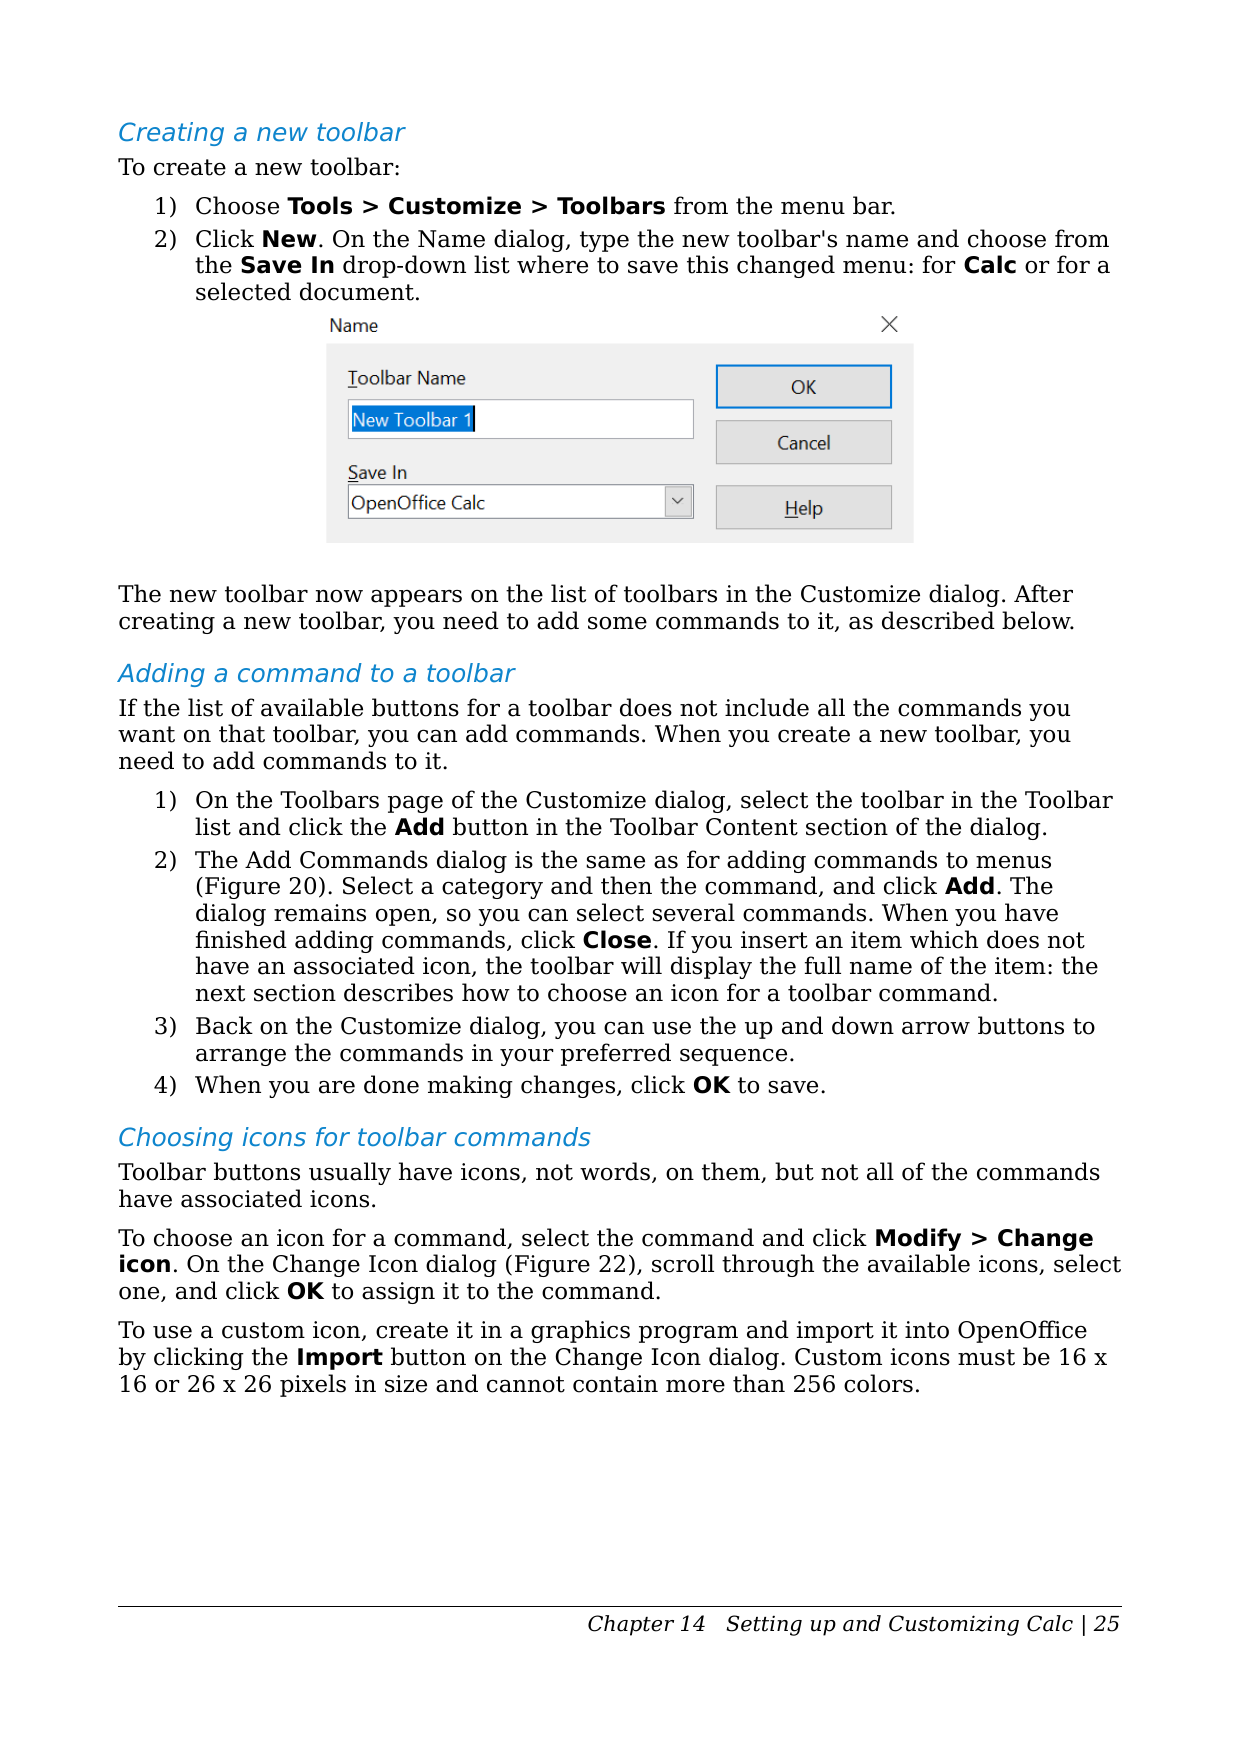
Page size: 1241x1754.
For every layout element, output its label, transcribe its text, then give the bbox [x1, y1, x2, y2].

text If the list of available buttons for a toolbar does not include all the commands you want on that toolbar, you can add commands. When you create a new toolbar, you need to add commands to it. [118, 695, 1122, 775]
subtitle Adding a command to a toolbar [118, 659, 1122, 688]
list Back on the Customize dialog, you can use the up and down arrow buttons to arrange the commands in your preferred sequence. [177, 1013, 1122, 1066]
text To create a new toolbar: [118, 154, 1122, 180]
subtitle Creating a new toolbar [118, 118, 1122, 147]
text The new toolbar now appears on the list of toolbars in the Customize dialog. After creating a new toolbar, you need to add some commands to it, as described below. [118, 581, 1122, 635]
picture [326, 312, 914, 543]
list Click New. On the Name dialog, type the new toolbar's name and choose from the Save In drop-down list where to save this changed menu: for Calc or for a selected document. [177, 226, 1122, 306]
text To choose an icon for a command, select the command and click Modify > Change icon. On the Change Icon dialog (Figure 22), scroll through the available icons, select one, and click OK to assign it to the command. [118, 1225, 1122, 1305]
list When you are done making changes, click OK to save. [177, 1073, 1122, 1099]
subtitle Choosing icons for toolbar commands [118, 1123, 1122, 1153]
text To use a custom icon, create it in a graphics program and import it into OpenOffice by clicking the Import button on the Change Icon dialog. Custom icons must be 16 x 16 or 26 x 26 pixels in size and cannot contain more than 256 colors. [118, 1317, 1122, 1397]
list The Add Commands dialog is the same as for adding commands to menus (Figure 20). Select a category and then the command, and click Add. The dialog remains open, so you can select several commands. When you have finished adding commands, click Close. If you insert an item which does not have an associated icon, the toolbar will display the full name of the item: the next section describes how to choose an icon for a toolbar command. [177, 847, 1122, 1007]
text Toolbar buttons usually have icons, not words, on them, but not all of the commands have associated icons. [118, 1159, 1122, 1212]
list On the Toolbars page of the Customize dialog, select the toolbar in the Toolbar list and click the Add button in the Toolbar Content section of the dialog. [177, 787, 1122, 841]
list Choose Tools > Customize > Toolbars from the menu bar. [177, 193, 1122, 219]
